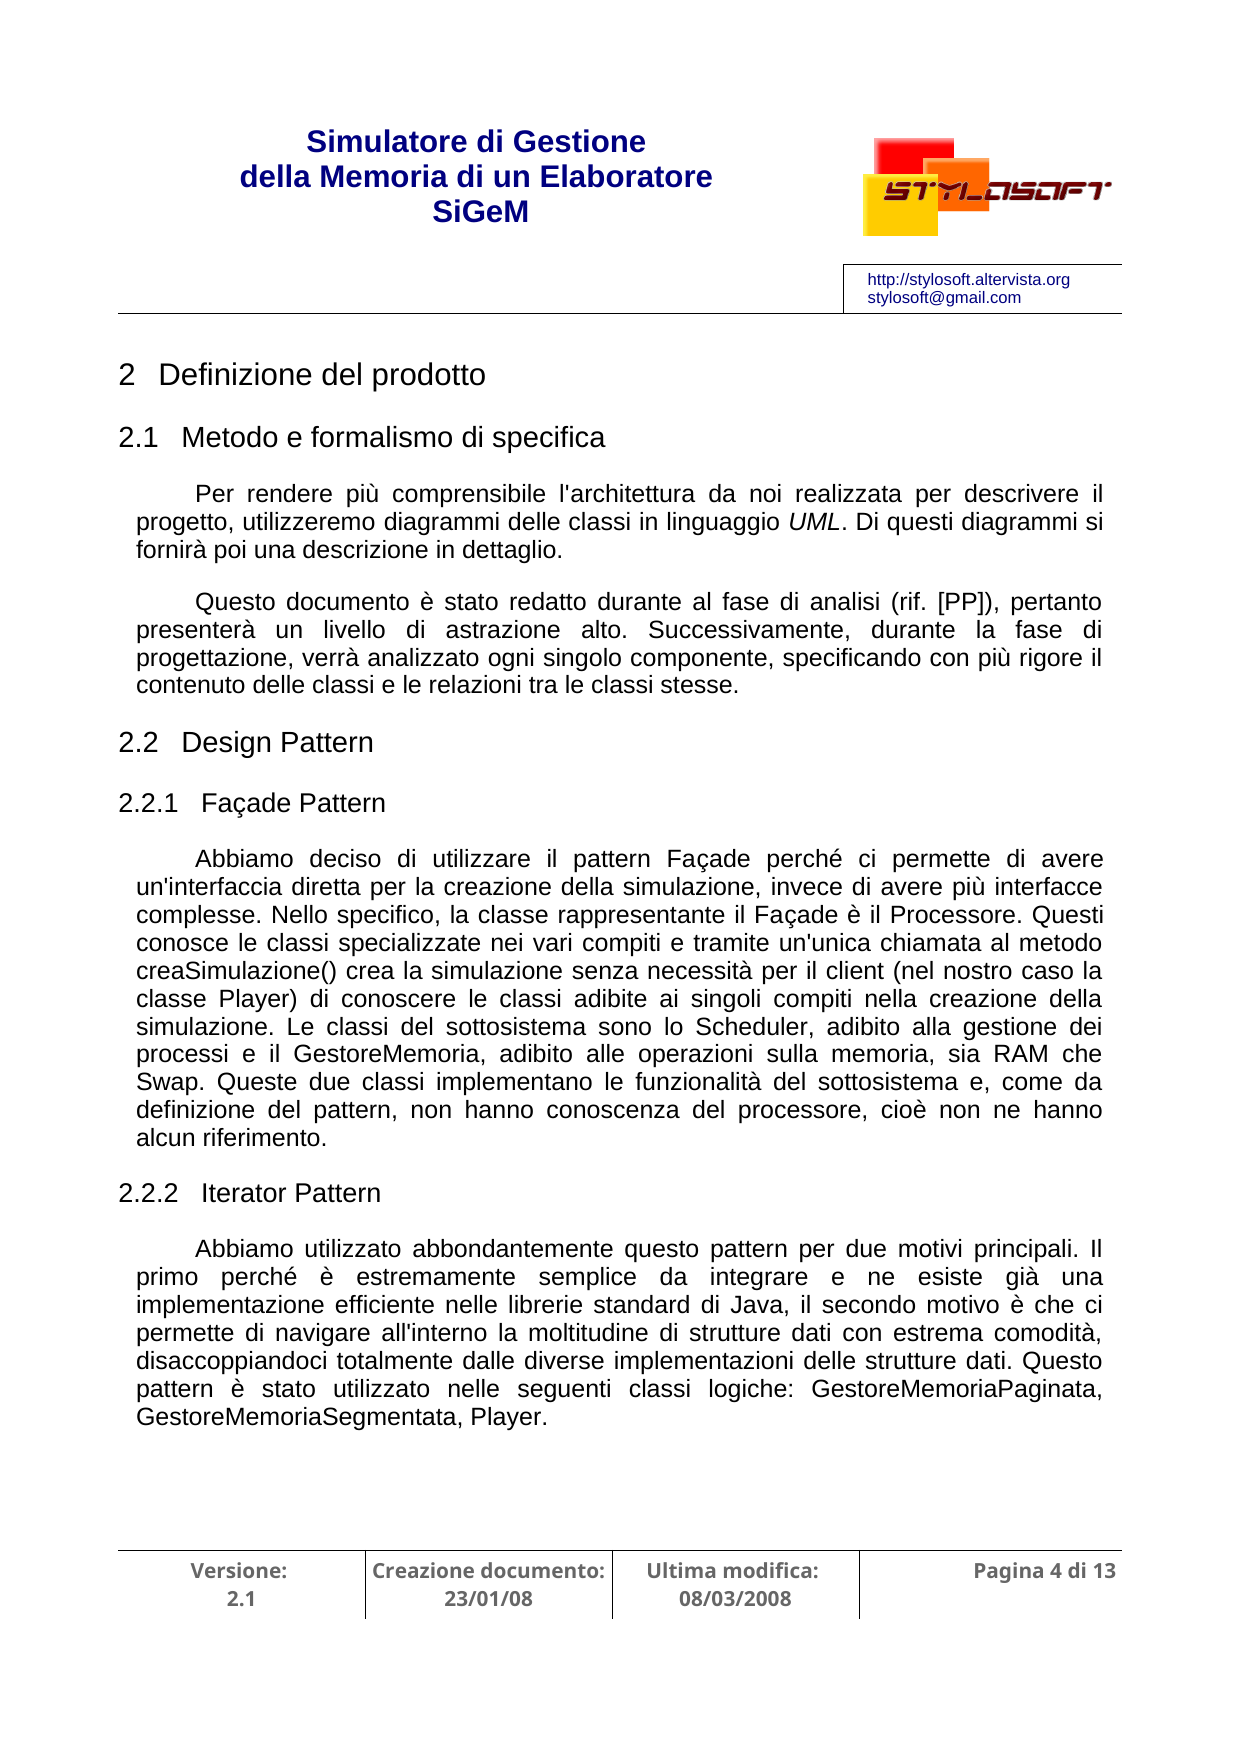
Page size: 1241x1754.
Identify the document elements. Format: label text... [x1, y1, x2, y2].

subtitle Definizione del prodotto [118, 357, 1122, 391]
text Abbiamo deciso di utilizzare il pattern Façade perché ci permette di avere un'interfaccia diretta per la creazione della simulazione, invece di avere più interfacce complesse. Nello specifico, la classe rappresentante il Façade è il Processore. Questi conosce le classi specializzate nei vari compiti e tramite un'unica chiamata al metodo creaSimulazione() crea la simulazione senza necessità per il client (nel nostro caso la classe Player) di conoscere le classi adibite ai singoli compiti nella creazione della simulazione. Le classi del sottosistema sono lo Scheduler, adibito alla gestione dei processi e il GestoreMemoria, adibito alle operazioni sulla memoria, sia RAM che Swap. Queste due classi implementano le funzionalità del sottosistema e, come da definizione del pattern, non hanno conoscenza del processore, cioè non ne hanno alcun riferimento. [136, 845, 1104, 1152]
subtitle Façade Pattern [118, 788, 1122, 818]
text Questo documento è stato redatto durante al fase di analisi (rif. [PP]), pertanto presenterà un livello di astrazione alto. Successivamente, durante la fase di progettazione, verrà analizzato ogni singolo componente, specificando con più rigore il contenuto delle classi e le relazioni tra le classi stesse. [136, 587, 1104, 699]
subtitle Iterator Pattern [118, 1178, 1122, 1209]
subtitle Design Pattern [118, 726, 1122, 758]
subtitle Metodo e formalismo di specifica [118, 421, 1122, 454]
text Per rendere più comprensibile l'architettura da noi realizzata per descrivere il progetto, utilizzeremo diagrammi delle classi in linguaggio UML. Di questi diagrammi si fornirà poi una descrizione in dettaglio. [136, 480, 1104, 564]
picture [848, 123, 1117, 247]
text Abbiamo utilizzato abbondantemente questo pattern per due motivi principali. Il primo perché è estremamente semplice da integrare e ne esiste già una implementazione efficiente nelle librerie standard di Java, il secondo motivo è che ci permette di navigare all'interno la moltitudine di strutture dati con estrema comodità, disaccoppiandoci totalmente dalle diverse implementazioni delle strutture dati. Questo pattern è stato utilizzato nelle seguenti classi logiche: GestoreMemoriaPaginata, GestoreMemoriaSegmentata, Player. [136, 1235, 1104, 1431]
